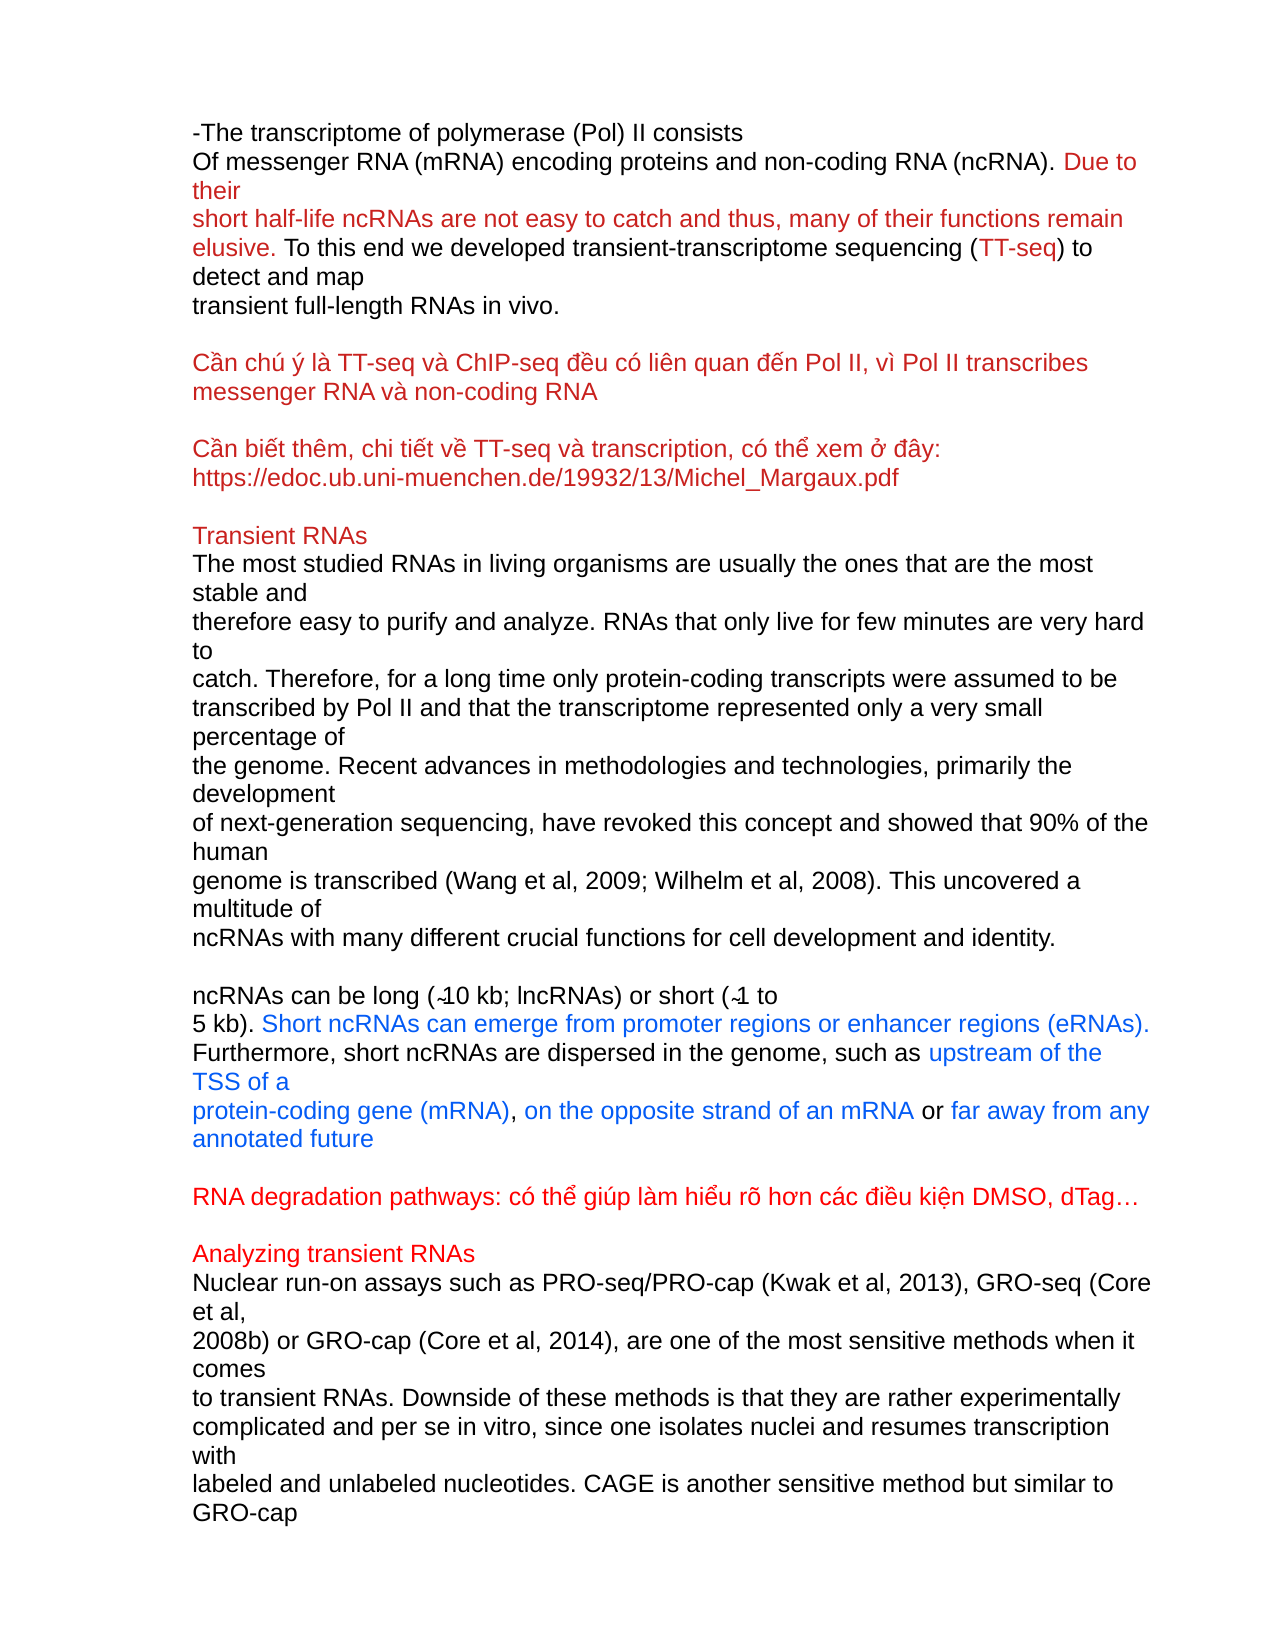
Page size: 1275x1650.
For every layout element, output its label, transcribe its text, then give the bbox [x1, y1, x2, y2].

text -The transcriptome of polymerase (Pol) II consists [192, 118, 1157, 147]
text annotated future [192, 1124, 1157, 1153]
text therefore easy to purify and analyze. RNAs that only live for few minutes are very hard to [192, 607, 1157, 664]
text the genome. Recent advances in methodologies and technologies, primarily the development [192, 751, 1157, 808]
text complicated and per se in vitro, since one isolates nuclei and resumes transcription with [192, 1412, 1157, 1469]
text short half-life ncRNAs are not easy to catch and thus, many of their functions remain elusive. To this end we developed transient-transcriptome sequencing (TT-seq) to detect and map [192, 204, 1157, 291]
text Cần chú ý là TT-seq và ChIP-seq đều có liên quan đến Pol II, vì Pol II transcribes messenger RNA và non-coding RNA [192, 348, 1157, 406]
text ncRNAs can be long ( ̴10 kb; lncRNAs) or short ( ̴1 to [192, 981, 1157, 1009]
text of next-generation sequencing, have revoked this concept and showed that 90% of the human [192, 808, 1157, 866]
text Nuclear run-on assays such as PRO-seq/PRO-cap (Kwak et al, 2013), GRO-seq (Core et al, [192, 1268, 1157, 1326]
text genome is transcribed (Wang et al, 2009; Wilhelm et al, 2008). This uncovered a multitude of [192, 866, 1157, 923]
text Cần biết thêm, chi tiết về TT-seq và transcription, có thể xem ở đây: https://edoc.ub.uni-muenchen.de/19932/13/Michel_Margaux.pdf [192, 434, 1157, 492]
text labeled and unlabeled nucleotides. CAGE is another sensitive method but similar to GRO-cap [192, 1469, 1157, 1527]
text ncRNAs with many different crucial functions for cell development and identity. [192, 923, 1157, 952]
text Transient RNAs [192, 521, 1157, 549]
text The most studied RNAs in living organisms are usually the ones that are the most stable and [192, 549, 1157, 607]
text RNA degradation pathways: có thể giúp làm hiểu rõ hơn các điều kiện DMSO, dTag… [192, 1182, 1157, 1211]
text catch. Therefore, for a long time only protein-coding transcripts were assumed to be [192, 664, 1157, 693]
text to transient RNAs. Downside of these methods is that they are rather experimentally [192, 1383, 1157, 1412]
text transcribed by Pol II and that the transcriptome represented only a very small percentage of [192, 693, 1157, 751]
text Furthermore, short ncRNAs are dispersed in the genome, such as upstream of the TSS of a [192, 1038, 1157, 1096]
text Of messenger RNA (mRNA) encoding proteins and non-coding RNA (ncRNA). Due to their [192, 147, 1157, 204]
text 5 kb). Short ncRNAs can emerge from promoter regions or enhancer regions (eRNAs). [192, 1009, 1157, 1038]
text 2008b) or GRO-cap (Core et al, 2014), are one of the most sensitive methods when it comes [192, 1326, 1157, 1383]
text Analyzing transient RNAs [192, 1239, 1157, 1268]
text protein-coding gene (mRNA), on the opposite strand of an mRNA or far away from any [192, 1096, 1157, 1124]
text transient full-length RNAs in vivo. [192, 291, 1157, 319]
